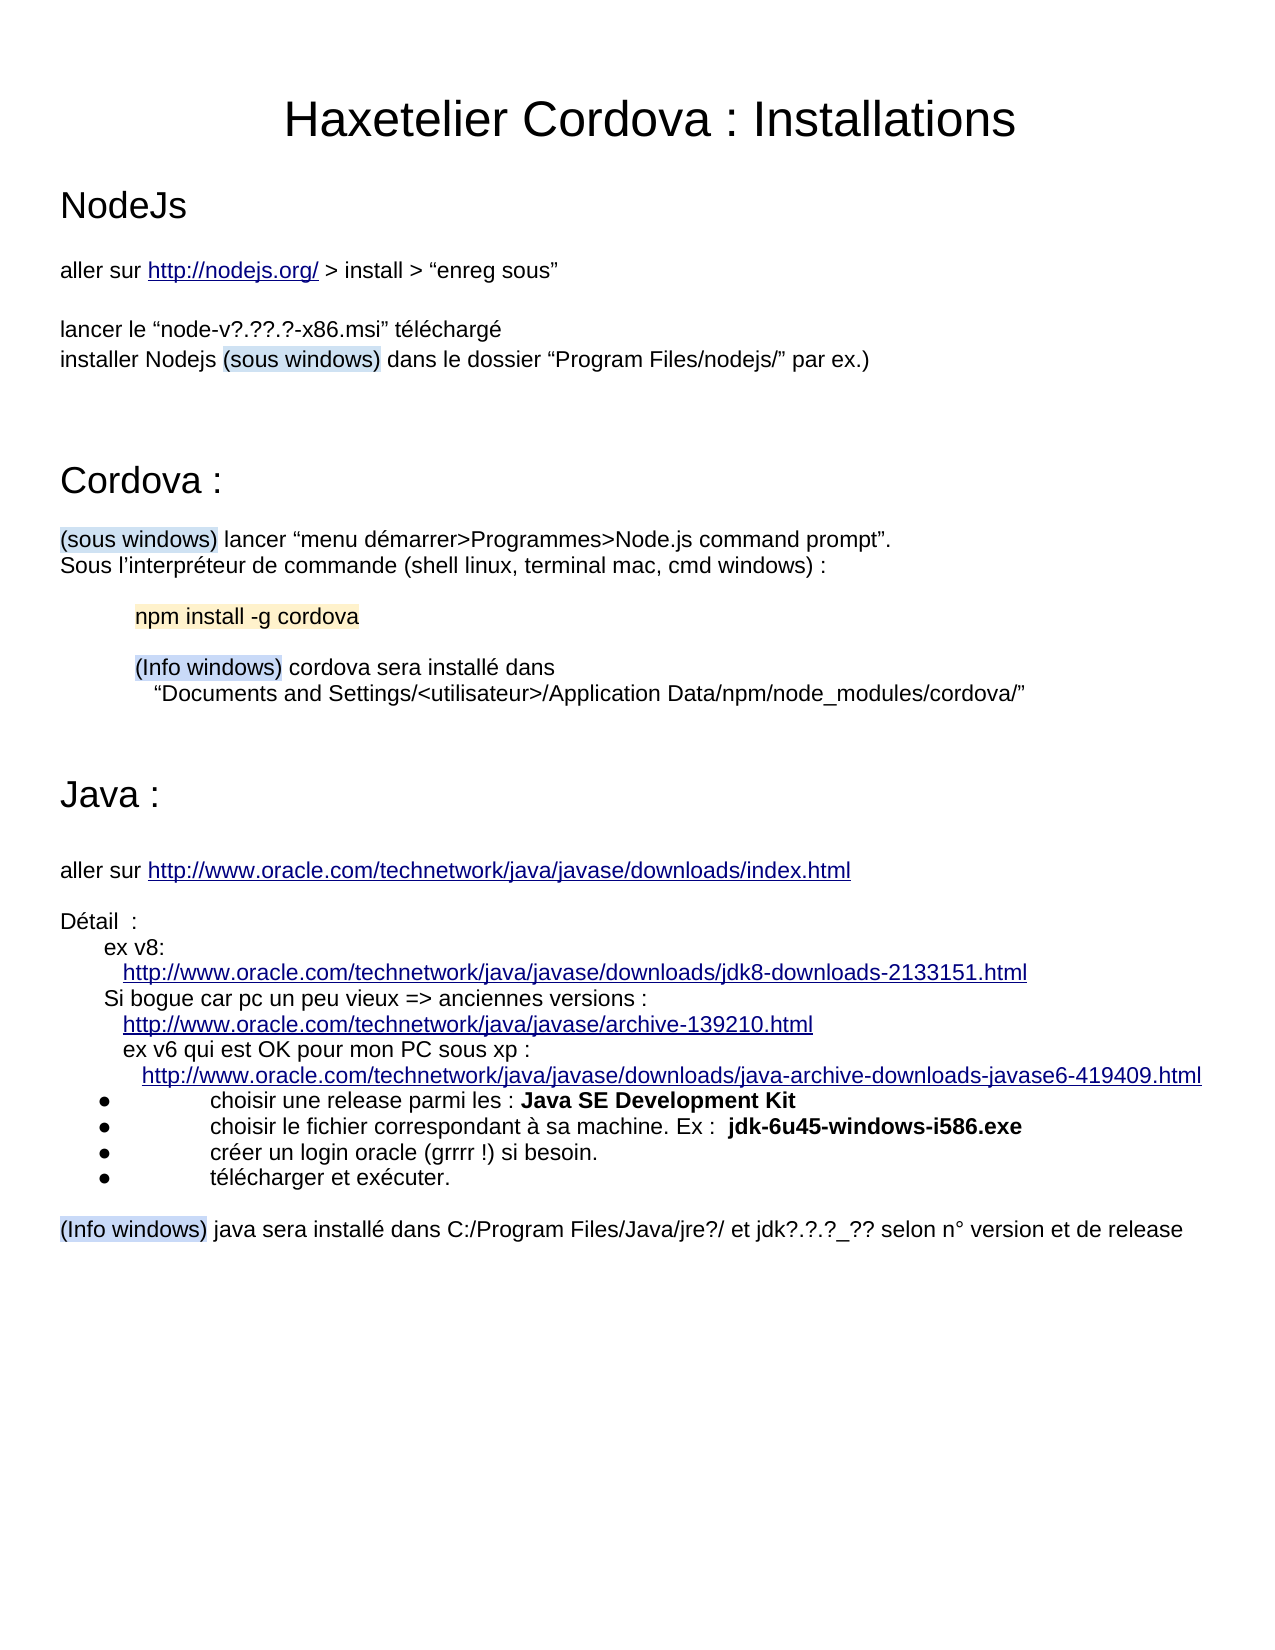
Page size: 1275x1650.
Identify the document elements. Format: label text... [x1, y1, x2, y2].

text ex v8: [103, 934, 1241, 960]
text ex v6 qui est OK pour mon PC sous xp : [103, 1037, 1241, 1063]
text Sous l’interpréteur de commande (shell linux, terminal mac, cmd windows) : [60, 553, 1241, 578]
text “Documents and Settings/<utilisateur>/Application Data/npm/node_modules/cordova/” [60, 681, 1241, 706]
list télécharger et exécuter. [97, 1165, 1241, 1191]
text http://www.oracle.com/technetwork/java/javase/downloads/jdk8-downloads-2133151.html [103, 960, 1241, 986]
text (Info windows) cordova sera installé dans [60, 655, 1241, 681]
text http://www.oracle.com/technetwork/java/javase/downloads/java-archive-downloads-javase6-419409.html [103, 1063, 1241, 1088]
list choisir le fichier correspondant à sa machine. Ex : jdk-6u45-windows-i586.exe [97, 1114, 1241, 1139]
text NodeJs [60, 184, 1241, 226]
text Java : [60, 774, 1241, 816]
text lancer le “node-v?.??.?-x86.msi” téléchargé [60, 317, 1241, 343]
list choisir une release parmi les : Java SE Development Kit [97, 1088, 1241, 1114]
list créer un login oracle (grrrr !) si besoin. [97, 1139, 1241, 1165]
text installer Nodejs (sous windows) dans le dossier “Program Files/nodejs/” par ex.) [60, 346, 1241, 372]
text Cordova : [60, 459, 1241, 501]
text aller sur http://www.oracle.com/technetwork/java/javase/downloads/index.html [60, 858, 1241, 883]
text aller sur http://nodejs.org/ > install > “enreg sous” [60, 258, 1241, 284]
text Détail : [60, 909, 1241, 934]
text Si bogue car pc un peu vieux => anciennes versions : [103, 986, 1241, 1011]
text Haxetelier Cordova : Installations [60, 91, 1241, 147]
text npm install -g cordova [60, 604, 1241, 629]
text (Info windows) java sera installé dans C:/Program Files/Java/jre?/ et jdk?.?.?_?? selon n° version et de release [60, 1216, 1241, 1242]
text http://www.oracle.com/technetwork/java/javase/archive-139210.html [103, 1011, 1241, 1037]
text (sous windows) lancer “menu démarrer>Programmes>Node.js command prompt”. [60, 527, 1241, 553]
